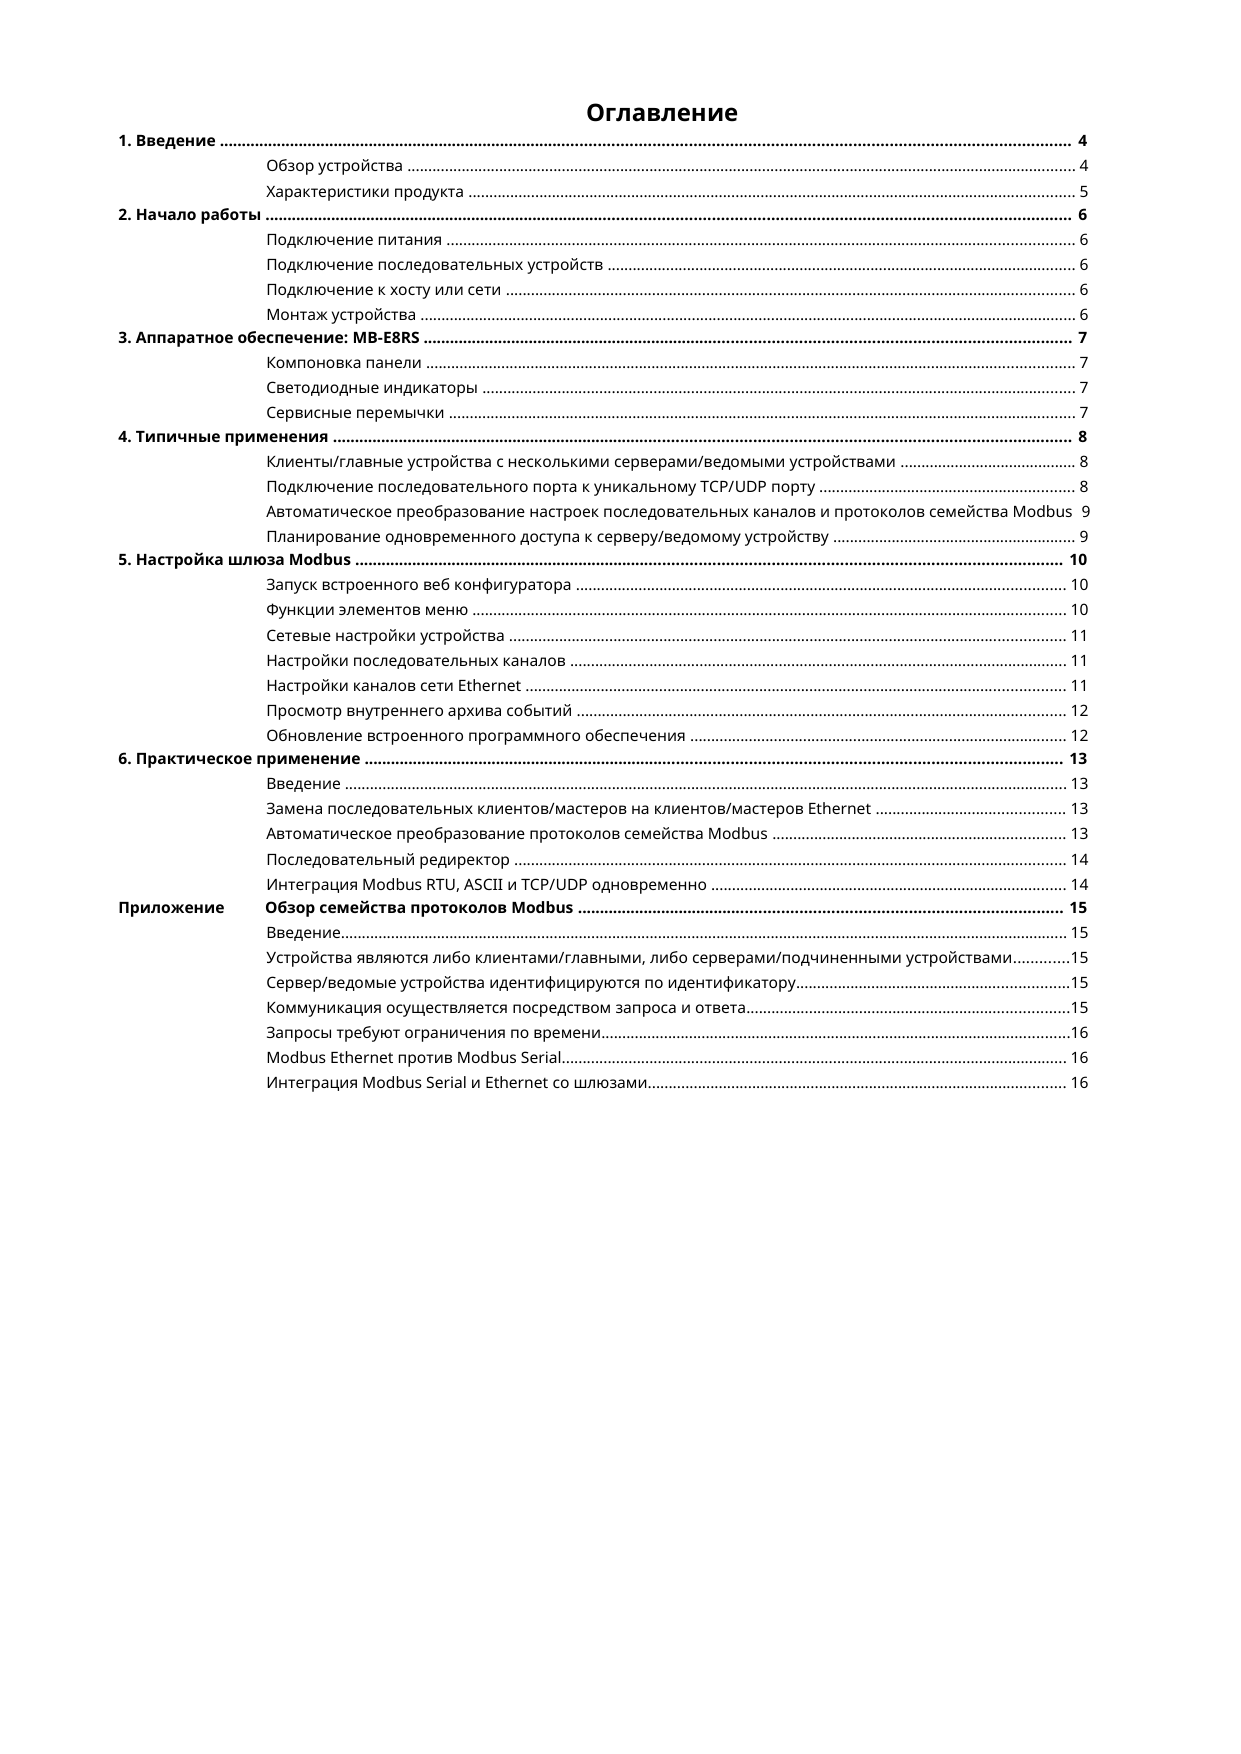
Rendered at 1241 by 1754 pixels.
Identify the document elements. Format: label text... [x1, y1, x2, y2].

list Настройка шлюза Modbus 10 [118, 549, 1099, 570]
text Подключение последовательных устройств 6 [266, 250, 1139, 275]
text Интеграция Modbus RTU, ASCII и TCP/UDP одновременно 14 [266, 869, 1139, 894]
text Введение 13 [266, 769, 1139, 794]
text Планирование одновременного доступа к серверу/ведомому устройству 9 [266, 522, 1139, 547]
list Практическое применение 13 [118, 748, 1099, 769]
text Сетевые настройки устройства 11 [266, 621, 1139, 646]
text Запуск встроенного веб конфигуратора 10 [266, 570, 1139, 595]
text Монтаж устройства 6 [266, 300, 1139, 325]
text Подключение к хосту или сети 6 [266, 275, 1139, 300]
text Оглавление [586, 96, 1139, 128]
text Последовательный редиректор 14 [266, 844, 1139, 869]
list Аппаратное обеспечение: MB-E8RS 7 [118, 327, 1099, 348]
text Настройки последовательных каналов 11 [266, 646, 1139, 671]
text Интеграция Modbus Serial и Ethernet со шлюзами 16 [266, 1068, 1139, 1093]
text Запросы требуют ограничения по времени 16 [266, 1018, 1139, 1043]
text Обзор устройства 4 [266, 151, 1143, 176]
list Введение 4 [118, 130, 1099, 151]
text Обновление встроенного программного обеспечения 12 [266, 721, 1139, 746]
text Характеристики продукта 5 [266, 177, 1139, 202]
text Автоматическое преобразование настроек последовательных каналов и протоколов семейства Modbus 9 [266, 497, 1139, 522]
text Компоновка панели 7 [266, 348, 1139, 373]
list Приложение Обзор семейства протоколов Modbus 15 [118, 896, 1099, 918]
text Устройства являются либо клиентами/главными, либо серверами/подчиненными устройствами 15 [266, 943, 1139, 968]
text Сервер/ведомые устройства идентифицируются по идентификатору 15 [266, 968, 1139, 993]
text Введение 15 [266, 918, 1139, 943]
text Автоматическое преобразование протоколов семейства Modbus 13 [266, 819, 1139, 844]
text Подключение питания 6 [266, 225, 1139, 250]
text Светодиодные индикаторы 7 [266, 373, 1139, 398]
text Функции элементов меню 10 [266, 595, 1139, 620]
text Modbus Ethernet против Modbus Serial 16 [266, 1043, 1139, 1068]
list Начало работы 6 [118, 203, 1099, 225]
text Клиенты/главные устройства с несколькими серверами/ведомыми устройствами 8 [266, 447, 1139, 472]
text Настройки каналов сети Ethernet 11 [266, 671, 1139, 696]
text Замена последовательных клиентов/мастеров на клиентов/мастеров Ethernet 13 [266, 794, 1139, 819]
text Просмотр внутреннего архива событий 12 [266, 696, 1139, 721]
text Сервисные перемычки 7 [266, 398, 1139, 423]
text Коммуникация осуществляется посредством запроса и ответа 15 [266, 993, 1139, 1018]
text Подключение последовательного порта к уникальному TCP/UDP порту 8 [266, 472, 1139, 497]
list Типичные применения 8 [118, 425, 1099, 447]
